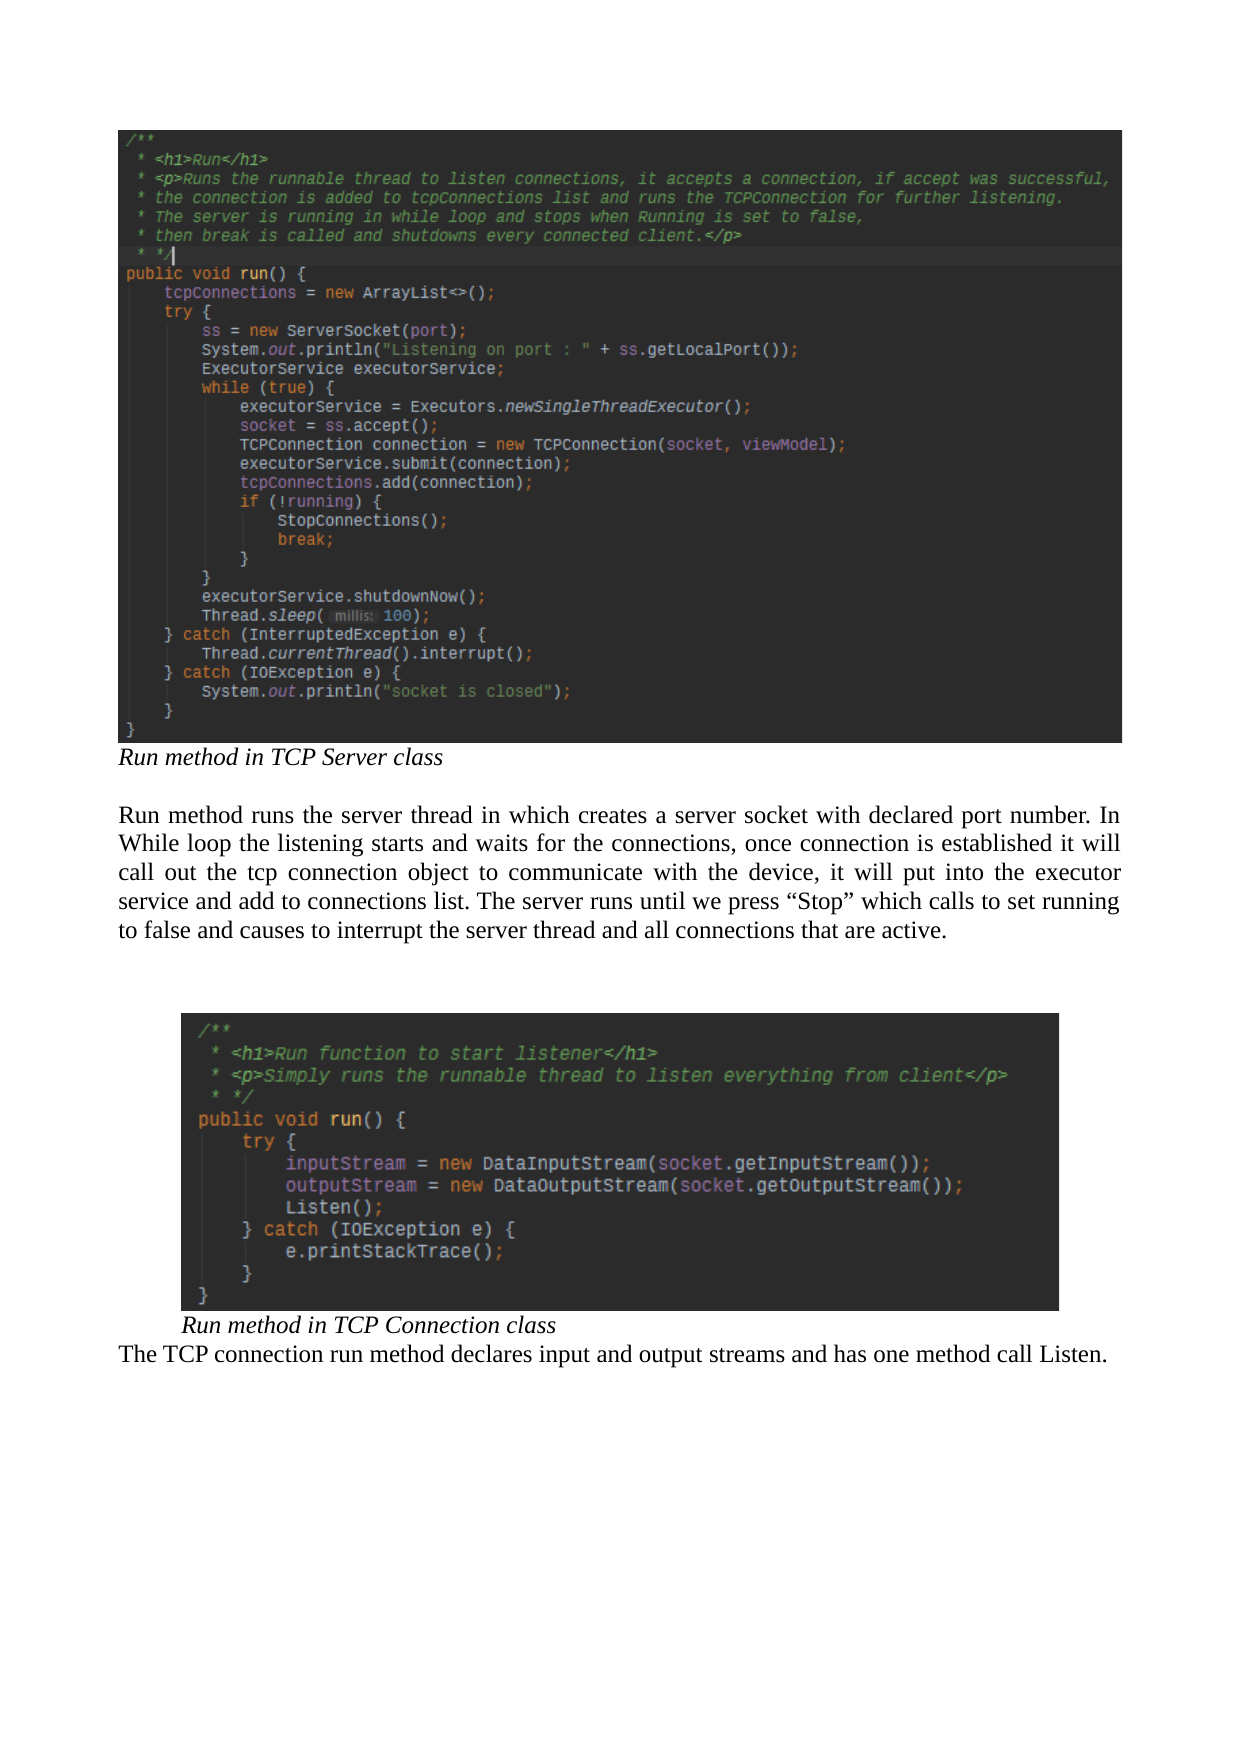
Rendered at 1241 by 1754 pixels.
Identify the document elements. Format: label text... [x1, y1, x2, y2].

picture [181, 1013, 1060, 1311]
text Run method runs the server thread in which creates a server socket with declared port number. In While loop the listening starts and waits for the connections, once connection is established it will call out the tcp connection object to communicate with the device, it will put into the executor service and add to connections list. The server runs until we press “Stop” which calls to set running to false and causes to interrupt the server thread and all connections that are active. [118, 800, 1122, 943]
text The TCP connection run method declares input and output streams and has one method call Listen. [118, 1244, 1122, 1368]
text Run method in TCP Server class [118, 743, 1122, 771]
text Run method in TCP Connection class [181, 1311, 1059, 1339]
picture [118, 130, 1123, 743]
